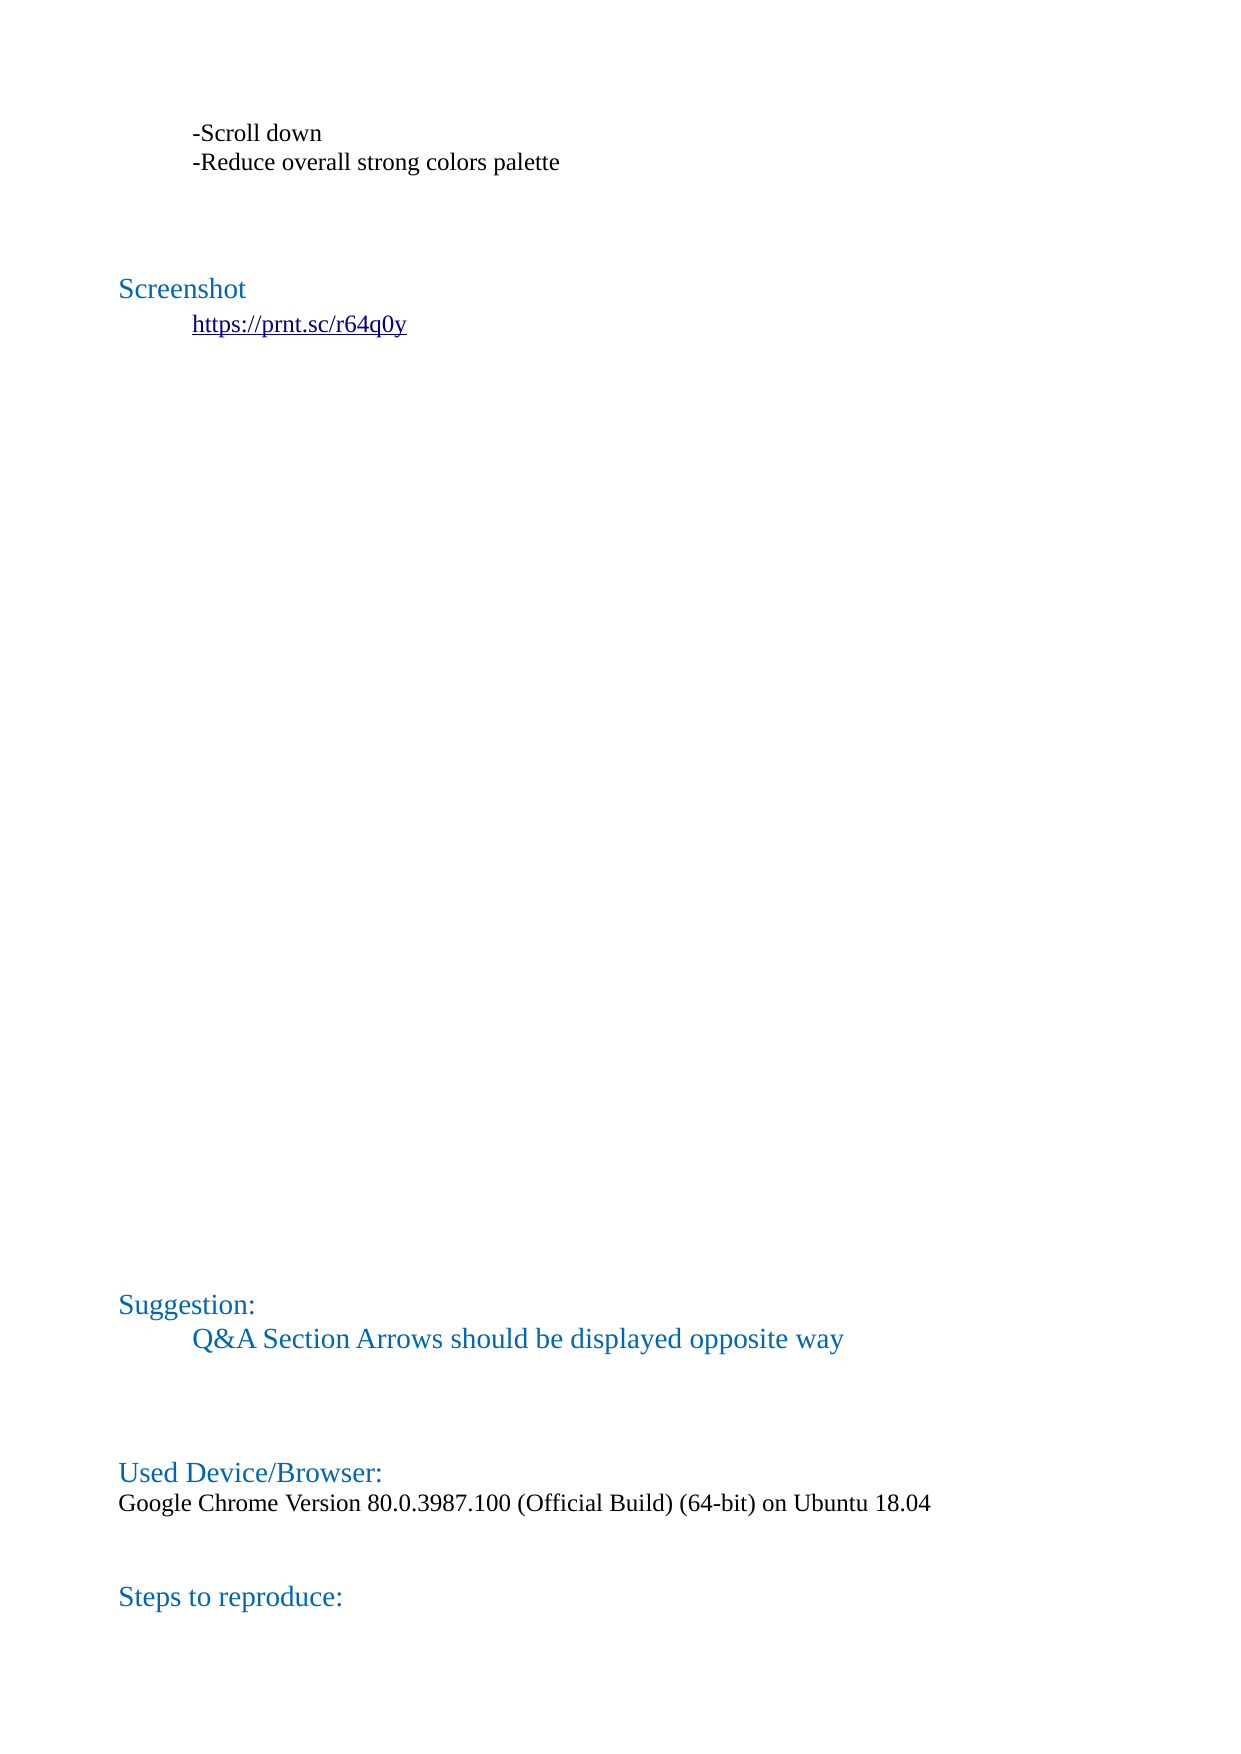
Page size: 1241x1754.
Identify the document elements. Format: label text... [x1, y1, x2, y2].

text -Scroll down [118, 118, 1122, 147]
text Used Device/Browser: [118, 1455, 1122, 1488]
text Suggestion: [118, 1287, 1122, 1321]
text Steps to reproduce: [118, 1579, 1122, 1613]
text Google Chrome Version 80.0.3987.100 (Official Build) (64-bit) on Ubuntu 18.04 [118, 1488, 1122, 1517]
text Q&A Section Arrows should be displayed opposite way [118, 1321, 1122, 1354]
text https://prnt.sc/r64q0y [118, 305, 1122, 338]
text -Reduce overall strong colors palette [118, 147, 1122, 176]
text Screenshot [118, 271, 1122, 305]
